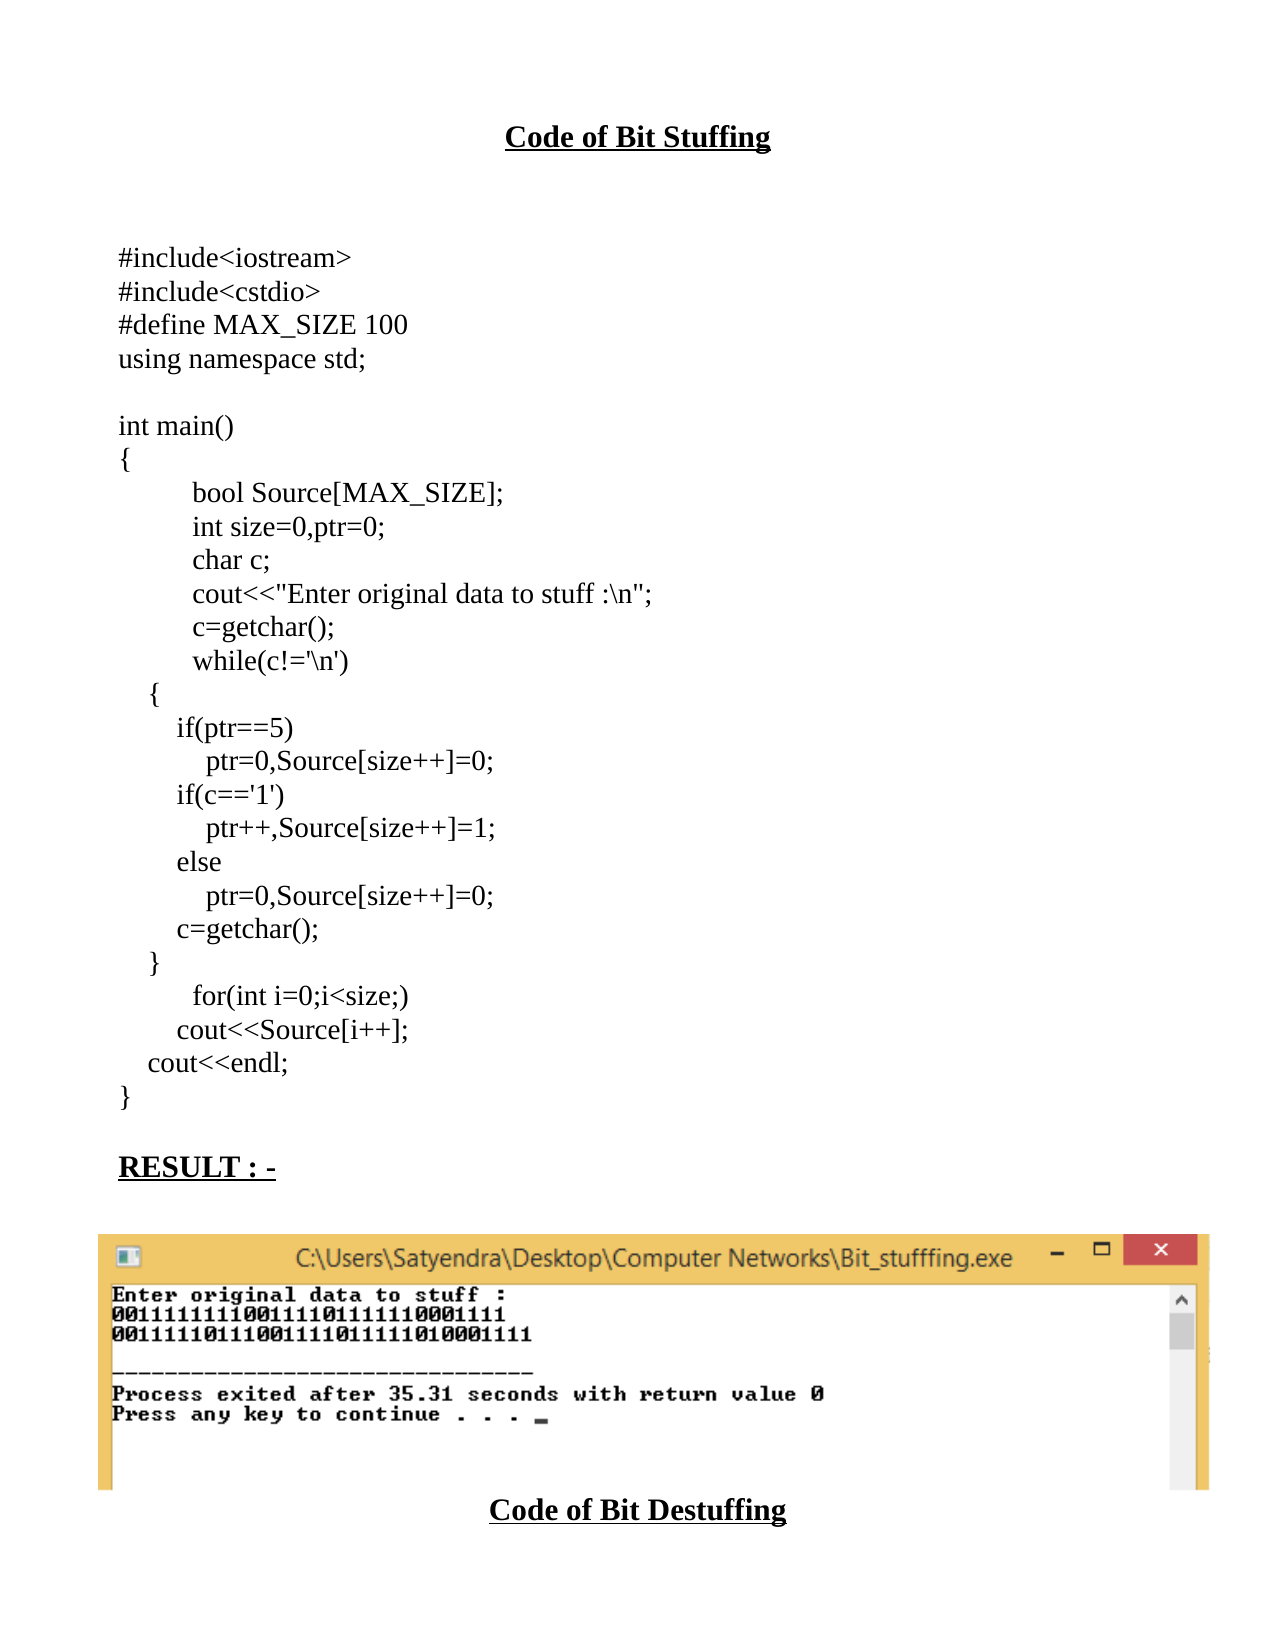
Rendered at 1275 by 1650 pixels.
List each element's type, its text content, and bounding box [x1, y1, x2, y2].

text cout<<endl; [118, 1045, 1157, 1079]
text { [118, 676, 1157, 710]
text Code of Bit Destuffing [118, 1492, 1157, 1527]
text #include<cstdio> [118, 274, 1157, 307]
text if(c=='1') [118, 777, 1157, 811]
text cout<<"Enter original data to stuff :\n"; [118, 576, 1157, 609]
text { [118, 442, 1157, 475]
text bool Source[MAX_SIZE]; [118, 475, 1157, 509]
text } [118, 1079, 1157, 1112]
text else [118, 844, 1157, 878]
text while(c!='\n') [118, 643, 1157, 676]
text int size=0,ptr=0; [118, 509, 1157, 542]
text if(ptr==5) [118, 710, 1157, 743]
text Code of Bit Stuffing [118, 118, 1157, 154]
text #define MAX_SIZE 100 [118, 307, 1157, 341]
text ptr=0,Source[size++]=0; [118, 743, 1157, 777]
text #include<iostream> [118, 240, 1157, 274]
text using namespace std; [118, 341, 1157, 374]
text char c; [118, 542, 1157, 576]
text ptr++,Source[size++]=1; [118, 811, 1157, 844]
text for(int i=0;i<size;) [118, 978, 1157, 1012]
text c=getchar(); [118, 609, 1157, 643]
text } [118, 945, 1157, 978]
text c=getchar(); [118, 911, 1157, 945]
text int main() [118, 408, 1157, 442]
text RESULT : - [118, 1148, 1157, 1184]
text ptr=0,Source[size++]=0; [118, 878, 1157, 911]
text cout<<Source[i++]; [118, 1012, 1157, 1045]
picture [98, 1234, 1211, 1492]
